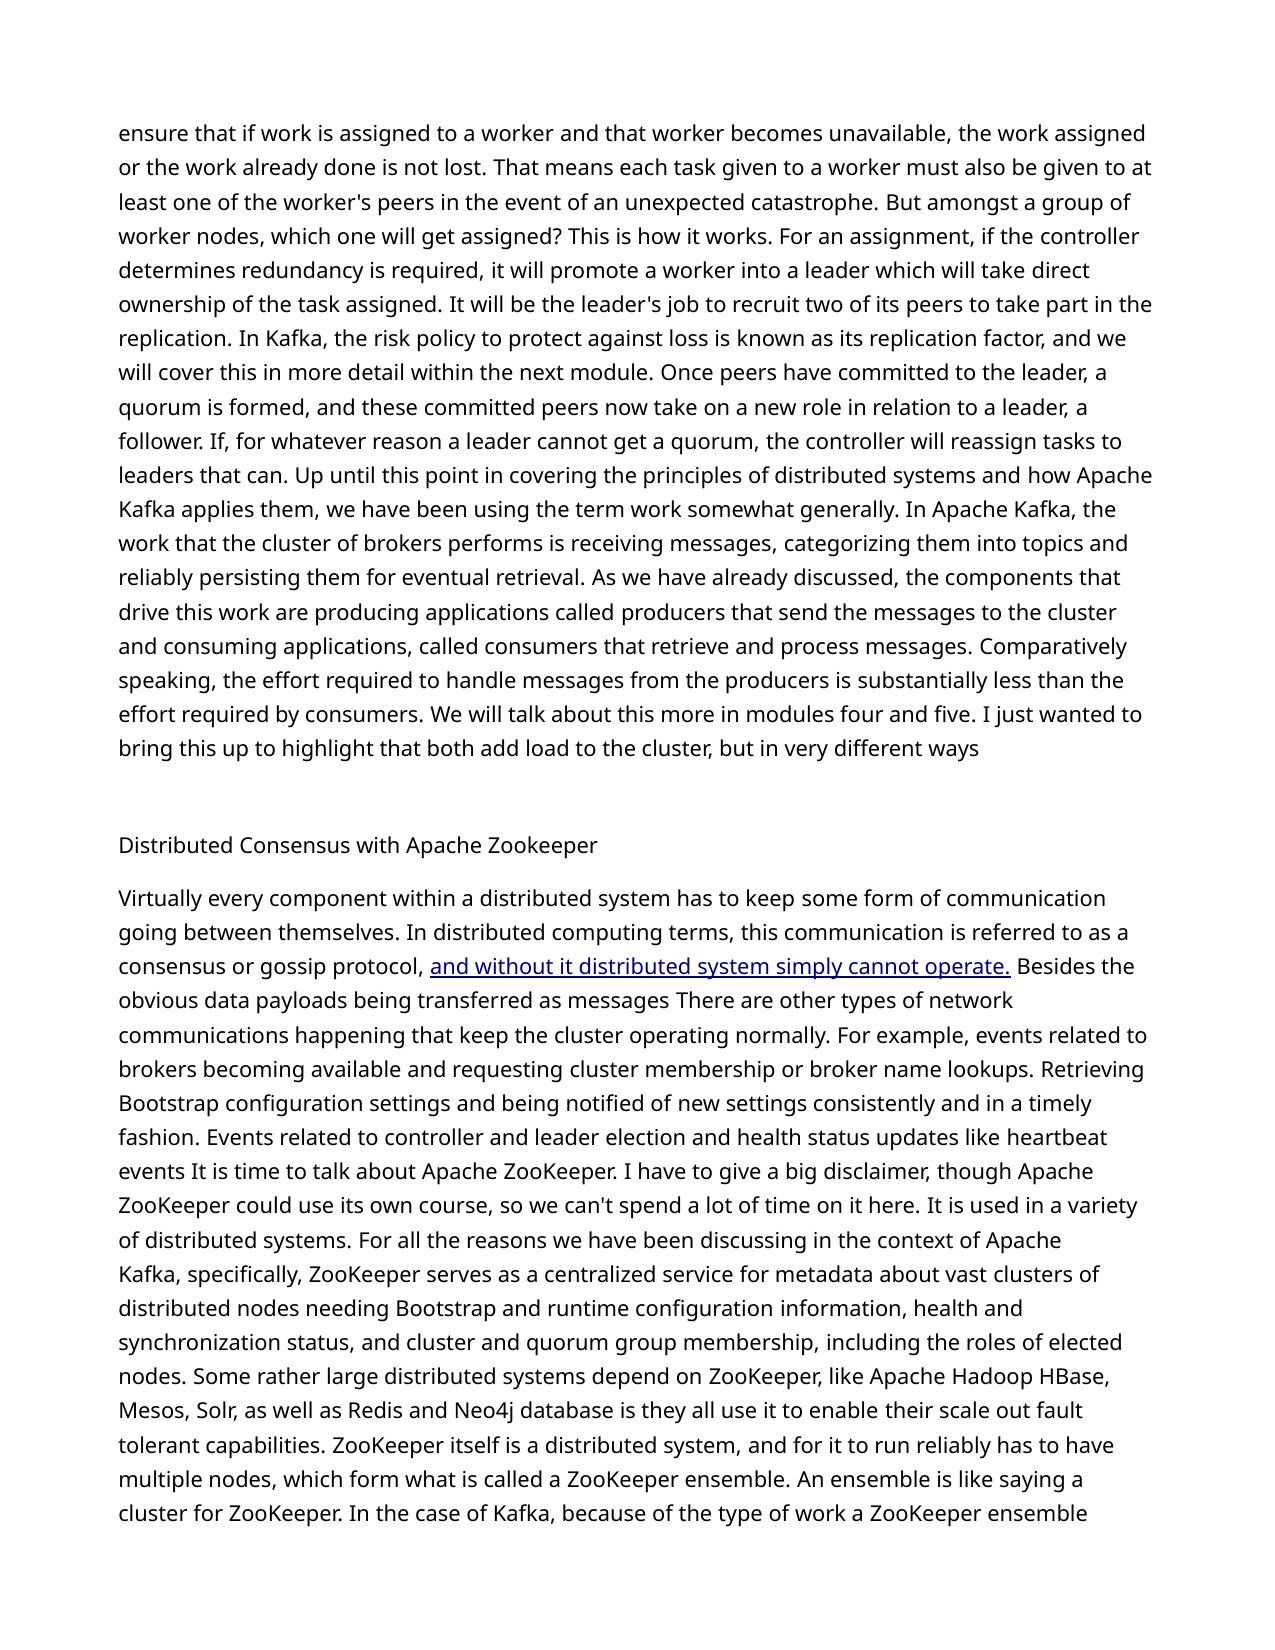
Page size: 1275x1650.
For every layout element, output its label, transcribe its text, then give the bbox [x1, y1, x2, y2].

subtitle Distributed Consensus with Apache Zookeeper [118, 830, 1157, 859]
text ensure that if work is assigned to a worker and that worker becomes unavailable, the work assigned or the work already done is not lost. That means each task given to a worker must also be given to at least one of the worker's peers in the event of an unexpected catastrophe. But amongst a group of worker nodes, which one will get assigned? This is how it works. For an assignment, if the controller determines redundancy is required, it will promote a worker into a leader which will take direct ownership of the task assigned. It will be the leader's job to recruit two of its peers to take part in the replication. In Kafka, the risk policy to protect against loss is known as its replication factor, and we will cover this in more detail within the next module. Once peers have committed to the leader, a quorum is formed, and these committed peers now take on a new role in relation to a leader, a follower. If, for whatever reason a leader cannot get a quorum, the controller will reassign tasks to leaders that can. Up until this point in covering the principles of distributed systems and how Apache Kafka applies them, we have been using the term work somewhat generally. In Apache Kafka, the work that the cluster of brokers performs is receiving messages, categorizing them into topics and reliably persisting them for eventual retrieval. As we have already discussed, the components that drive this work are producing applications called producers that send the messages to the cluster and consuming applications, called consumers that retrieve and process messages. Comparatively speaking, the effort required to handle messages from the producers is substantially less than the effort required by consumers. We will talk about this more in modules four and five. I just wanted to bring this up to highlight that both add load to the cluster, but in very different ways [118, 118, 1157, 763]
text Virtually every component within a distributed system has to keep some form of communication going between themselves. In distributed computing terms, this communication is referred to as a consensus or gossip protocol, and without it distributed system simply cannot operate. Besides the obvious data payloads being transferred as messages There are other types of network communications happening that keep the cluster operating normally. For example, events related to brokers becoming available and requesting cluster membership or broker name lookups. Retrieving Bootstrap configuration settings and being notified of new settings consistently and in a timely fashion. Events related to controller and leader election and health status updates like heartbeat events It is time to talk about Apache ZooKeeper. I have to give a big disclaimer, though Apache ZooKeeper could use its own course, so we can't spend a lot of time on it here. It is used in a variety of distributed systems. For all the reasons we have been discussing in the context of Apache Kafka, specifically, ZooKeeper serves as a centralized service for metadata about vast clusters of distributed nodes needing Bootstrap and runtime configuration information, health and synchronization status, and cluster and quorum group membership, including the roles of elected nodes. Some rather large distributed systems depend on ZooKeeper, like Apache Hadoop HBase, Mesos, Solr, as well as Redis and Neo4j database is they all use it to enable their scale out fault tolerant capabilities. ZooKeeper itself is a distributed system, and for it to run reliably has to have multiple nodes, which form what is called a ZooKeeper ensemble. An ensemble is like saying a cluster for ZooKeeper. In the case of Kafka, because of the type of work a ZooKeeper ensemble [118, 883, 1157, 1528]
